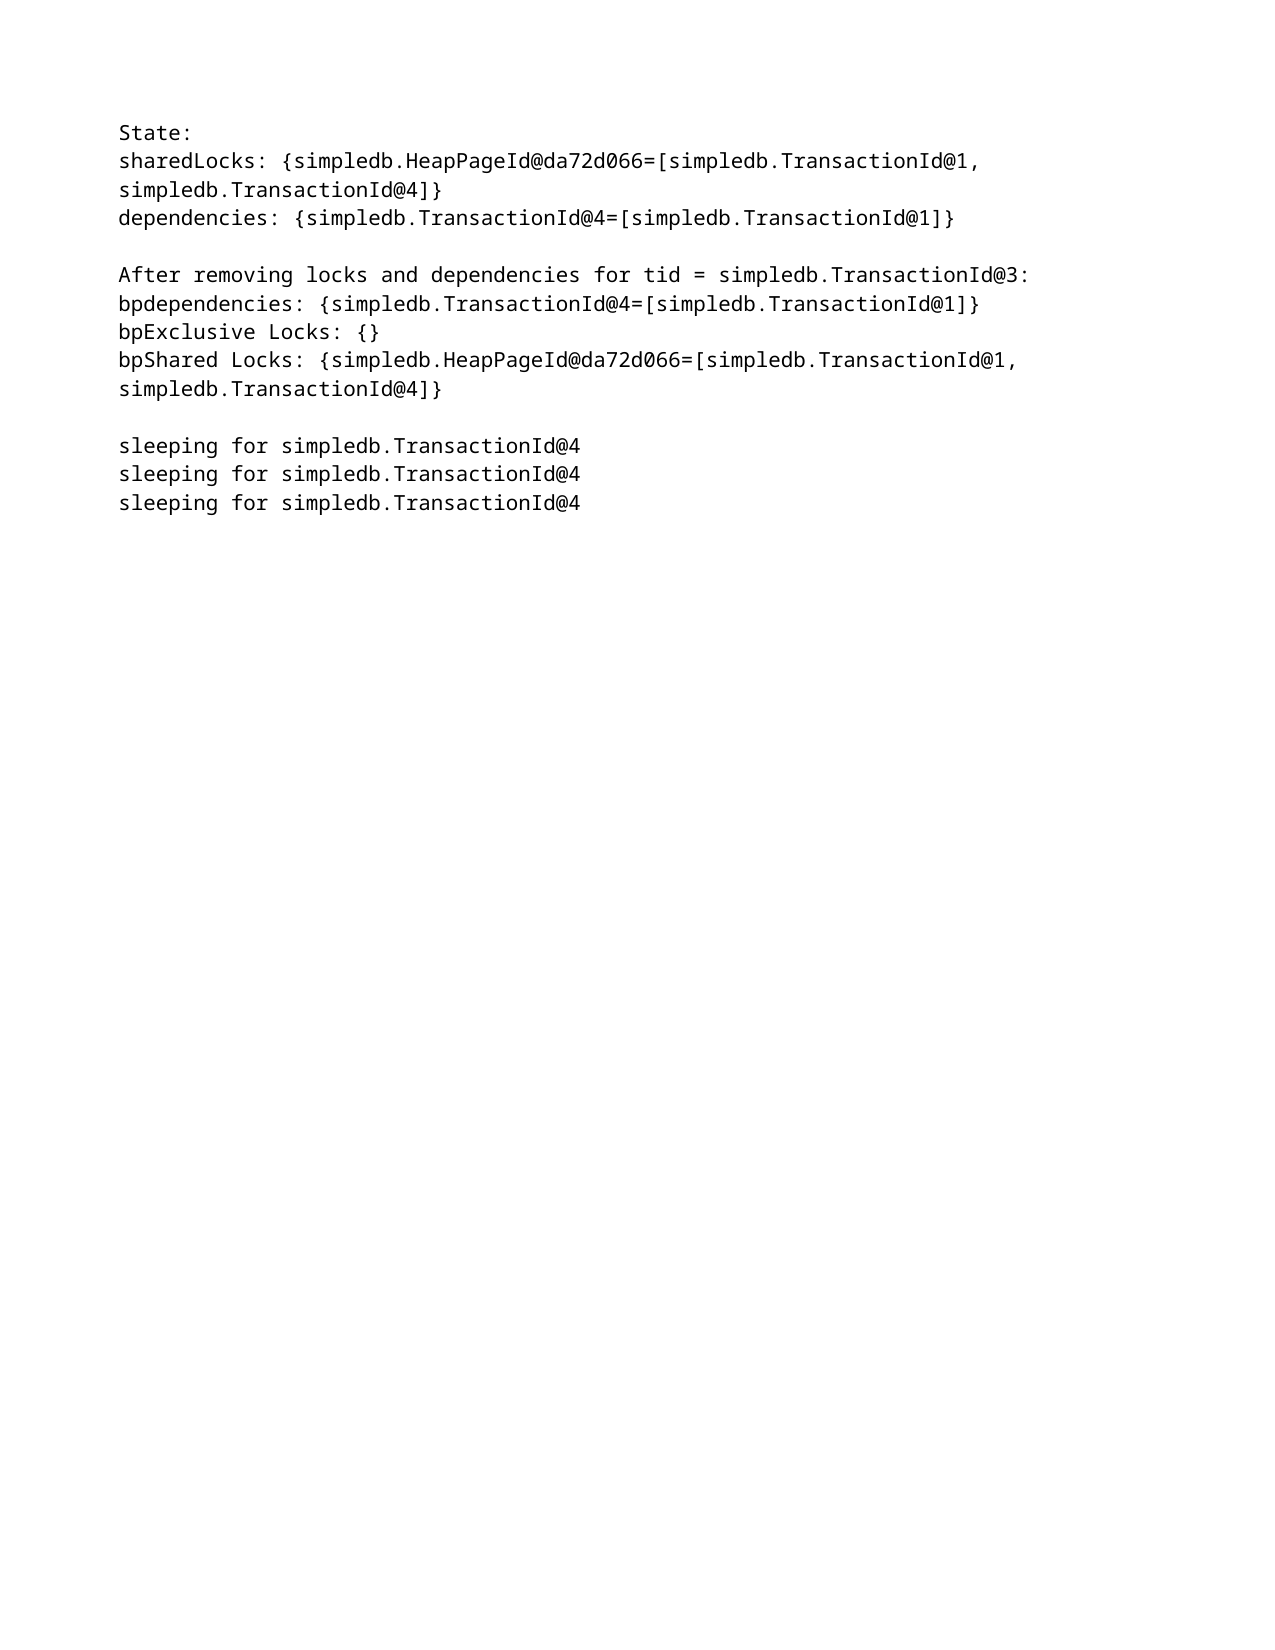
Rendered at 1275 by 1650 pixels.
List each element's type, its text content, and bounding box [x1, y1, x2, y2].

text bpdependencies: {simpledb.TransactionId@4=[simpledb.TransactionId@1]} [118, 289, 1157, 317]
text dependencies: {simpledb.TransactionId@4=[simpledb.TransactionId@1]} [118, 203, 1157, 232]
text After removing locks and dependencies for tid = simpledb.TransactionId@3: [118, 260, 1157, 289]
text State: [118, 118, 1157, 147]
text sharedLocks: {simpledb.HeapPageId@da72d066=[simpledb.TransactionId@1, simpledb.TransactionId@4]} [118, 147, 1157, 203]
text sleeping for simpledb.TransactionId@4 [118, 488, 1157, 516]
text bpShared Locks: {simpledb.HeapPageId@da72d066=[simpledb.TransactionId@1, simpledb.TransactionId@4]} [118, 346, 1157, 402]
text sleeping for simpledb.TransactionId@4 [118, 459, 1157, 488]
text bpExclusive Locks: {} [118, 317, 1157, 346]
text sleeping for simpledb.TransactionId@4 [118, 431, 1157, 459]
